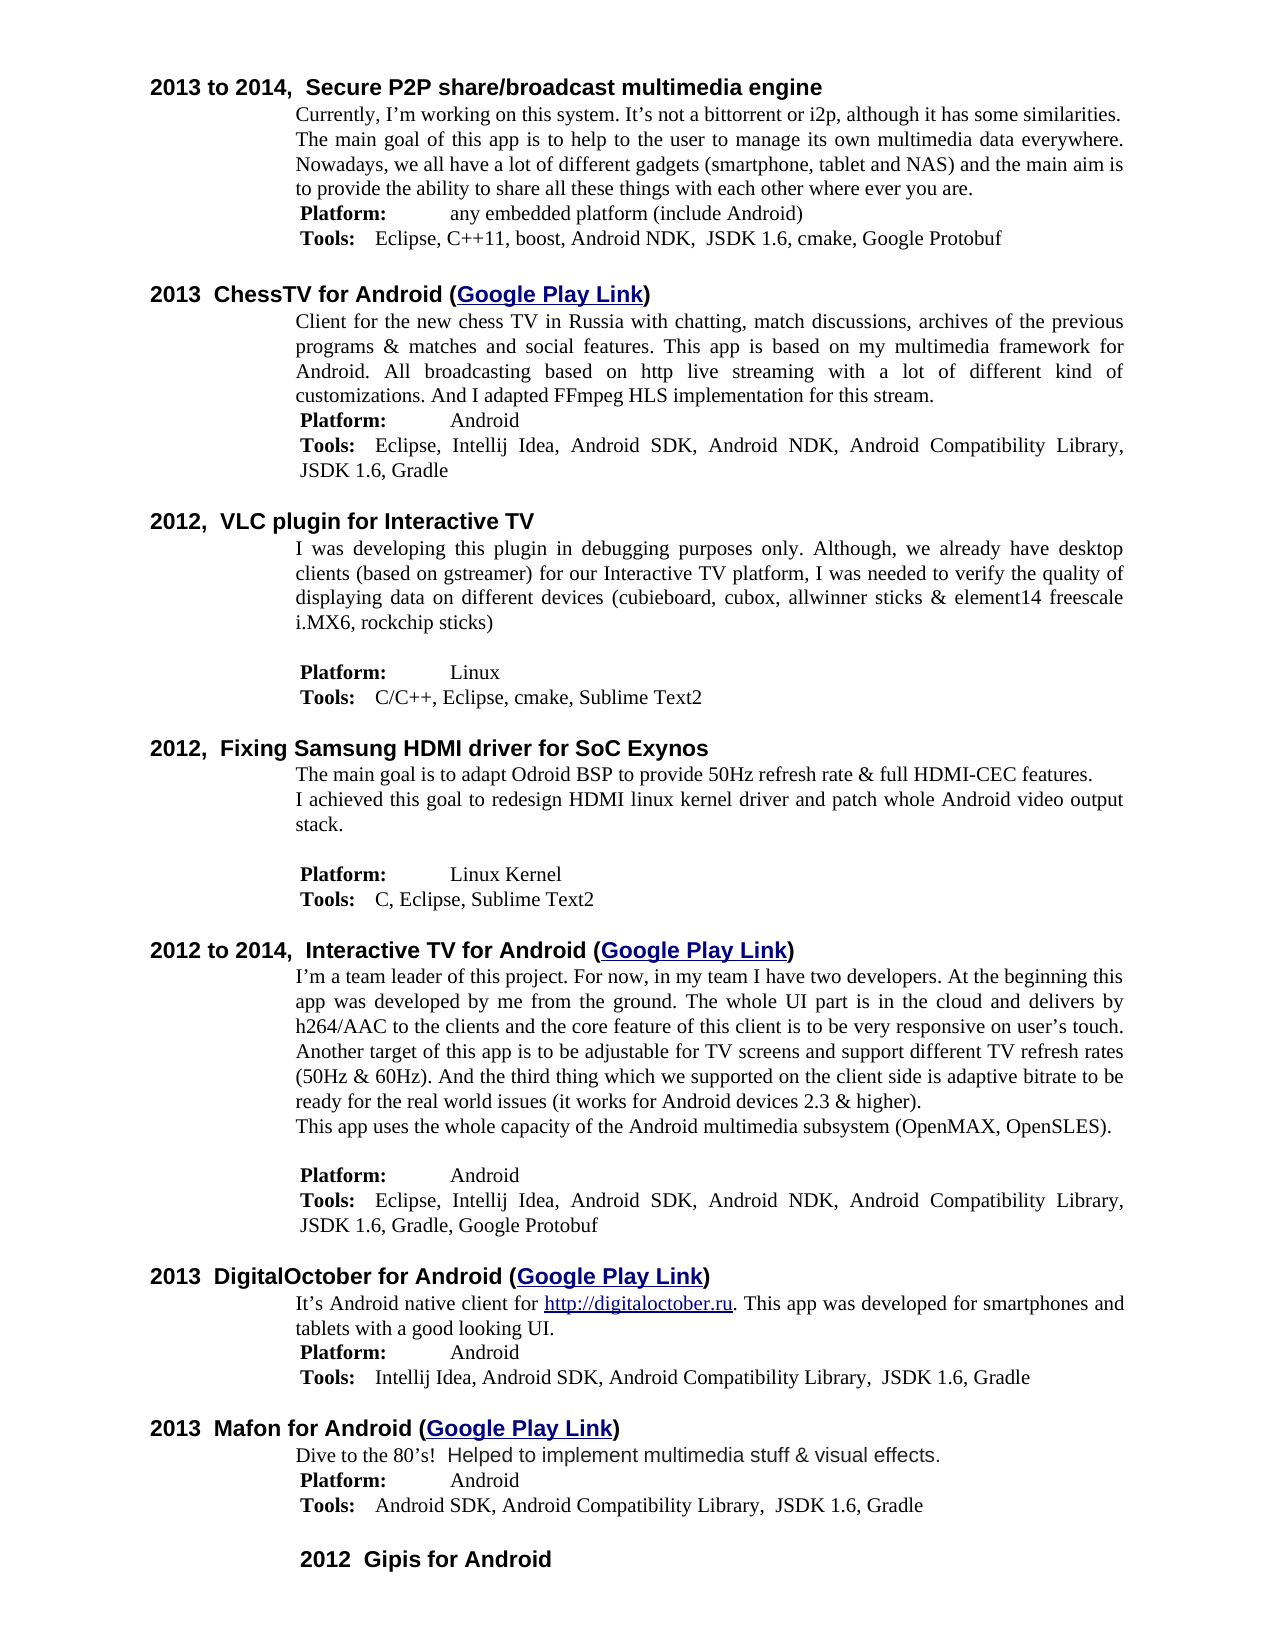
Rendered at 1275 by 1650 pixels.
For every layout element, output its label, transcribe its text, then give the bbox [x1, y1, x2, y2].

text Client for the new chess TV in Russia with chatting, match discussions, archives of the previous programs & matches and social features. This app is based on my multimedia framework for Android. All broadcasting based on http live streaming with a lot of different kind of customizations. And I adapted FFmpeg HLS implementation for this stream. [295, 310, 1125, 407]
text I was developing this plugin in debugging purposes only. Although, we already have desktop clients (based on gstreamer) for our Interactive TV platform, I was needed to verify the quality of displaying data on different devices (cubieboard, cubox, allwinner sticks & element14 freescale i.MX6, rockchip sticks) [295, 536, 1125, 634]
text 2012, Fixing Samsung HDMI driver for SoC Exynos [150, 736, 1125, 761]
text 2013 Mafon for Android (Google Play Link) [150, 1416, 1125, 1442]
text Tools: Eclipse, C++11, boost, Android NDK, JSDK 1.6, cmake, Google Protobuf [300, 227, 1125, 250]
text I’m a team leader of this project. For now, in my team I have two developers. At the beginning this app was developed by me from the ground. The whole UI part is in the cloud and delivers by h264/AAC to the clients and the core feature of this client is to be very responsive on user’s touch. Another target of this app is to be adjustable for TV screens and support different TV refresh rates (50Hz & 60Hz). And the third thing which we supported on the client side is adaptive bitrate to be ready for the real world issues (it works for Android devices 2.3 & higher). [295, 965, 1125, 1113]
text The main goal is to adapt Odroid BSP to provide 50Hz refresh rate & full HDMI-CEC features. [295, 763, 1125, 786]
text 2012 Gipis for Android [300, 1546, 1125, 1572]
text Tools: Eclipse, Intellij Idea, Android SDK, Android NDK, Android Compatibility Library, JSDK 1.6, Gradle, Google Protobuf [300, 1189, 1125, 1237]
text This app uses the whole capacity of the Android multimedia subsystem (OpenMAX, OpenSLES). [295, 1114, 1125, 1138]
text Tools: Android SDK, Android Compatibility Library, JSDK 1.6, Gradle [300, 1494, 1125, 1517]
text 2012, VLC plugin for Interactive TV [150, 509, 1125, 534]
text 2013 ChessTV for Android (Google Play Link) [150, 282, 1125, 308]
text Dive to the 80’s! Helped to implement multimedia stuff & visual effects. [295, 1443, 1125, 1467]
text Platform: Linux [300, 661, 1125, 684]
text Tools: Intellij Idea, Android SDK, Android Compatibility Library, JSDK 1.6, Gradle [300, 1366, 1125, 1389]
text 2013 to 2014, Secure P2P share/broadcast multimedia engine [150, 75, 1125, 101]
text 2012 to 2014, Interactive TV for Android (Google Play Link) [150, 937, 1125, 963]
text Platform: Android [300, 1341, 1125, 1364]
text 2013 DigitalOctober for Android (Google Play Link) [150, 1264, 1125, 1289]
text Platform: Android [300, 1469, 1125, 1492]
text Tools: Eclipse, Intellij Idea, Android SDK, Android NDK, Android Compatibility Library, JSDK 1.6, Gradle [300, 434, 1125, 482]
text Currently, I’m working on this system. It’s not a bittorrent or i2p, although it has some similarities. [295, 103, 1125, 126]
text Platform: Linux Kernel [300, 863, 1125, 886]
text It’s Android native client for http://digitaloctober.ru. This app was developed for smartphones and tablets with a good looking UI. [295, 1291, 1125, 1339]
text The main goal of this app is to help to the user to manage its own multimedia data everywhere. Nowadays, we all have a lot of different gadgets (smartphone, tablet and NAS) and the main aim is to provide the ability to share all these things with each other where ever you are. [295, 127, 1125, 200]
text Platform: Android [300, 1164, 1125, 1187]
text Platform: Android [300, 409, 1125, 432]
text Tools: C/C++, Eclipse, cmake, Sublime Text2 [300, 686, 1125, 709]
text I achieved this goal to redesign HDMI linux kernel driver and patch whole Android video output stack. [295, 788, 1125, 836]
text Platform: any embedded platform (include Android) [300, 202, 1125, 225]
text Tools: C, Eclipse, Sublime Text2 [300, 888, 1125, 911]
